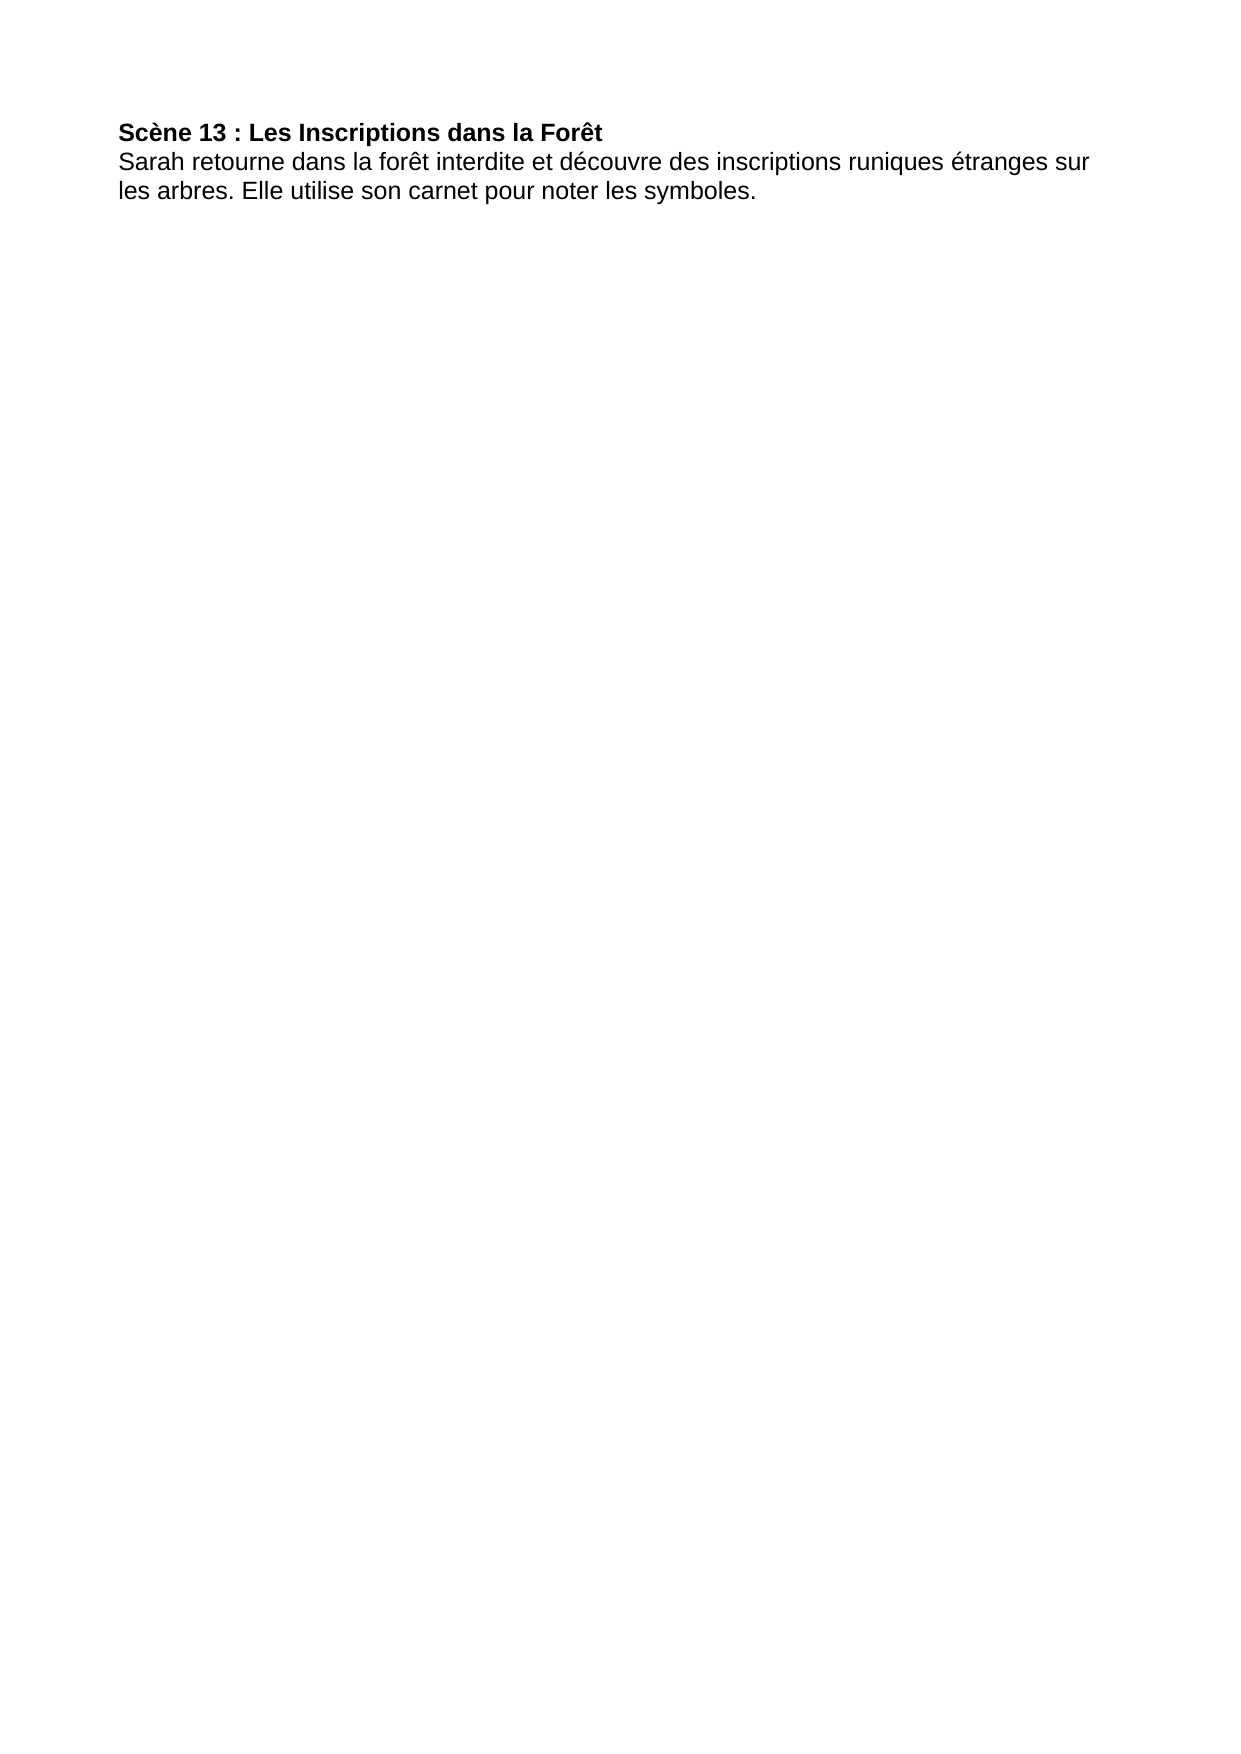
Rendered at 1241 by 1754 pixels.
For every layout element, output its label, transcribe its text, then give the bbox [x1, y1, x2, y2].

text Sarah retourne dans la forêt interdite et découvre des inscriptions runiques étranges sur les arbres. Elle utilise son carnet pour noter les symboles. [118, 147, 1122, 204]
text Scène 13 : Les Inscriptions dans la Forêt [118, 118, 1122, 147]
